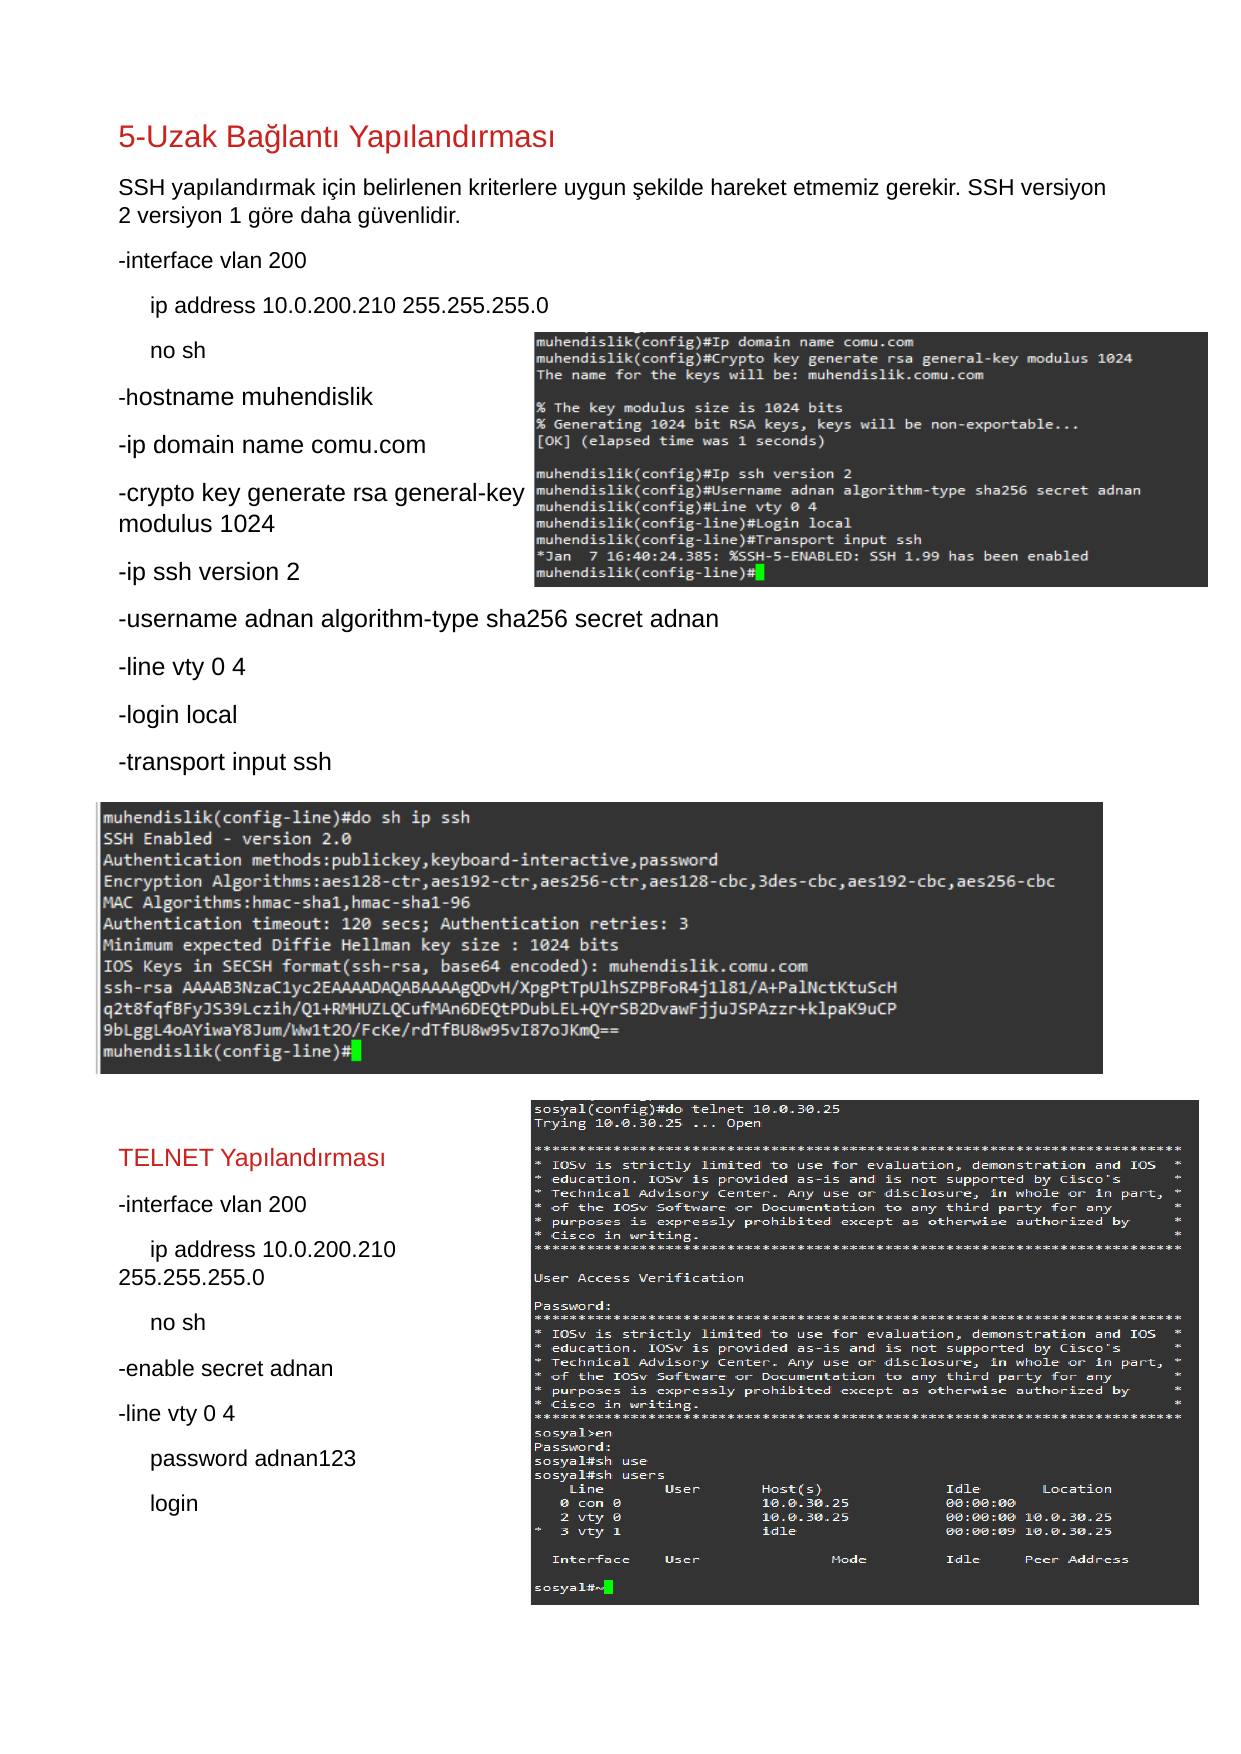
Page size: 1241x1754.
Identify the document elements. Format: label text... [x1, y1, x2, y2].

text -interface vlan 200 [118, 1191, 528, 1217]
picture [534, 332, 1208, 587]
text TELNET Yapılandırması [118, 1143, 528, 1172]
text ip address 10.0.200.210 255.255.255.0 [118, 1236, 528, 1291]
text -ip ssh version 2 [118, 557, 534, 585]
text no sh [118, 337, 534, 364]
text -username adnan algorithm-type sha256 secret adnan [118, 604, 1122, 633]
text ip address 10.0.200.210 255.255.255.0 [118, 292, 1122, 318]
text no sh [118, 1309, 528, 1336]
picture [95, 802, 1103, 1074]
text -hostname muhendislik [118, 382, 534, 411]
text -login local [118, 700, 1122, 728]
text -line vty 0 4 [118, 652, 1122, 681]
text -transport input ssh [118, 747, 1122, 776]
text -line vty 0 4 [118, 1399, 528, 1426]
text -interface vlan 200 [118, 247, 1122, 273]
text 5-Uzak Bağlantı Yapılandırması [118, 118, 1122, 154]
text -ip domain name comu.com [118, 430, 534, 459]
text -enable secret adnan [118, 1354, 528, 1381]
text -crypto key generate rsa general-key modulus 1024 [118, 478, 534, 538]
text SSH yapılandırmak için belirlenen kriterlere uygun şekilde hareket etmemiz gerekir. SSH versiyon 2 versiyon 1 göre daha güvenlidir. [118, 173, 1122, 228]
text password adnan123 [118, 1445, 528, 1471]
text login [118, 1490, 528, 1516]
picture [528, 1100, 1199, 1605]
